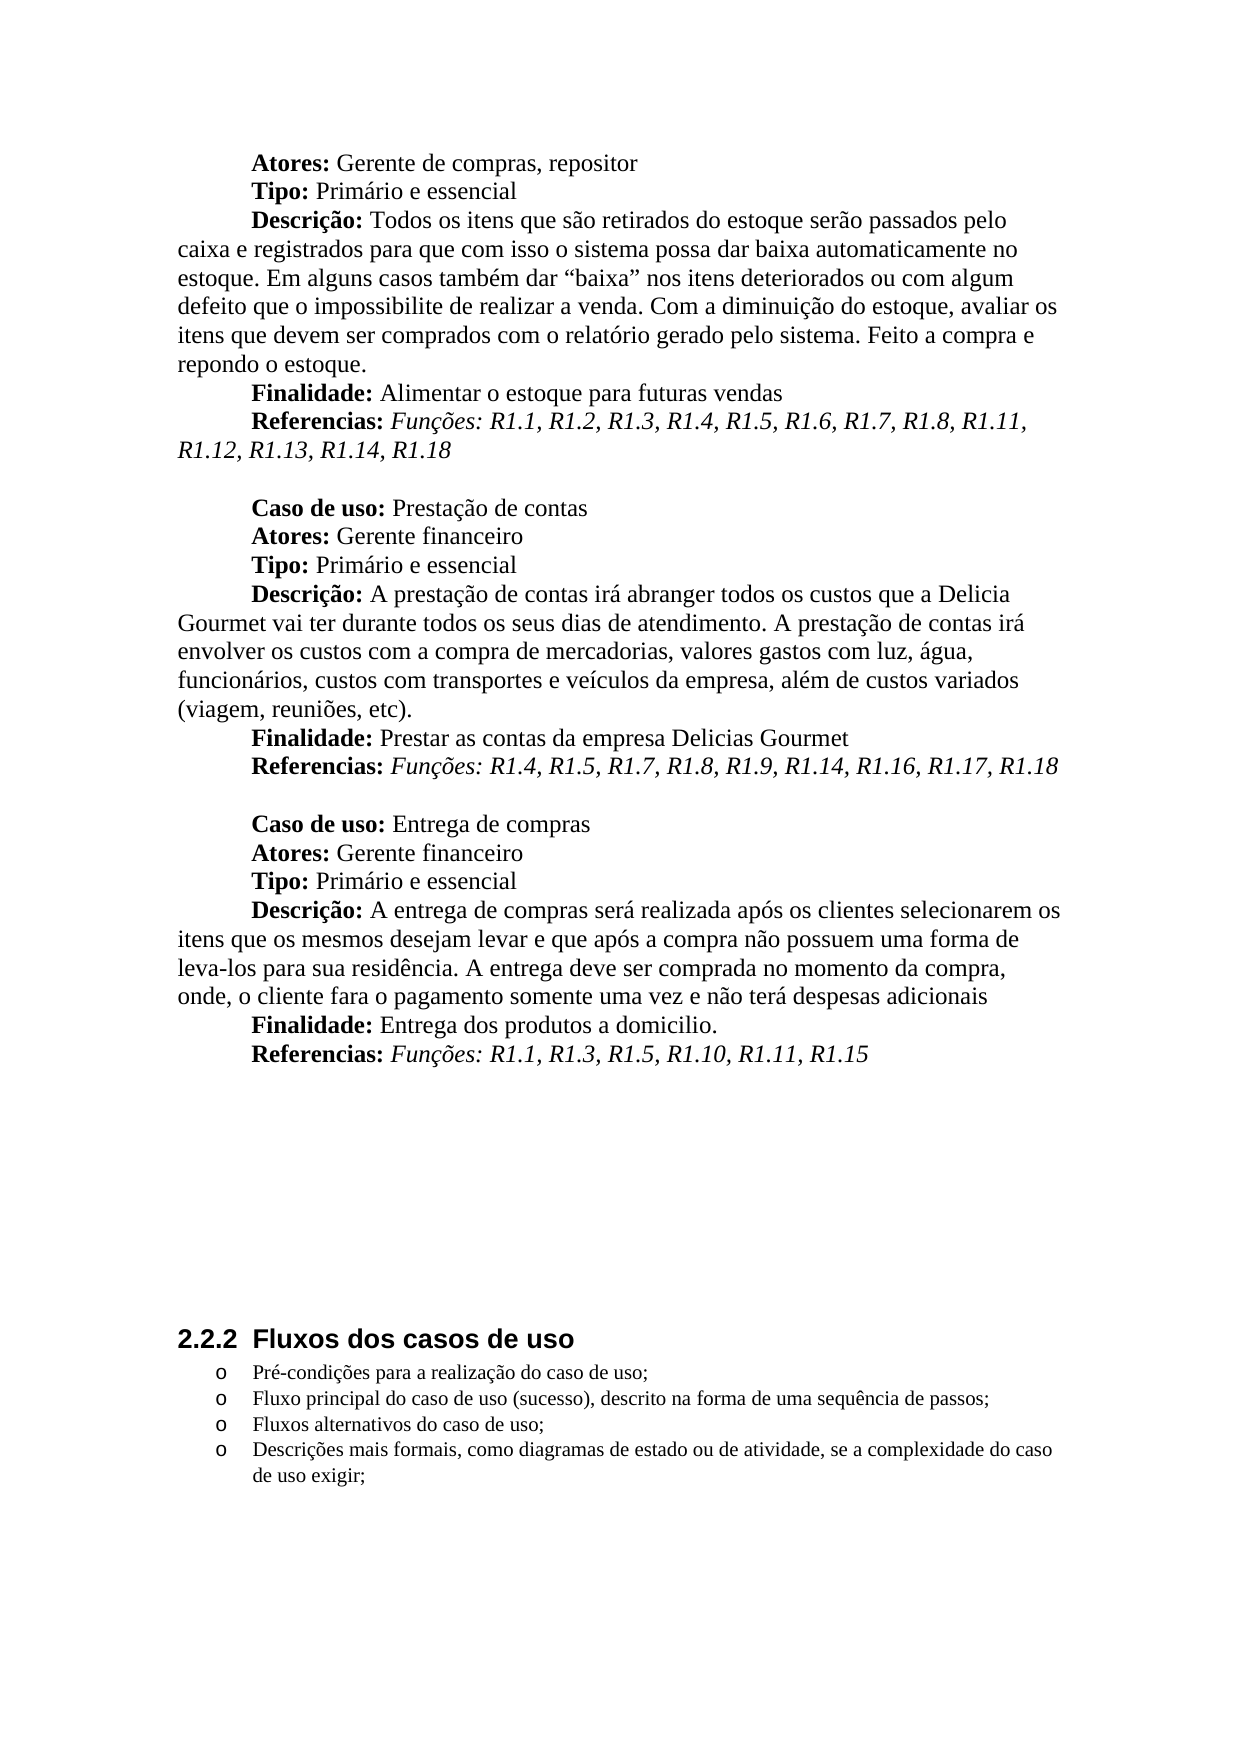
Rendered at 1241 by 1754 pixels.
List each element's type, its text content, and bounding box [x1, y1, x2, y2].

text Tipo: Primário e essencial [177, 550, 1063, 579]
text Referencias: Funções: R1.1, R1.2, R1.3, R1.4, R1.5, R1.6, R1.7, R1.8, R1.11, R1.12, R1.13, R1.14, R1.18 [177, 406, 1063, 464]
list Pré-condições para a realização do caso de uso; [215, 1360, 1063, 1386]
text Tipo: Primário e essencial [177, 866, 1063, 895]
text Caso de uso: Prestação de contas [177, 493, 1063, 521]
text Finalidade: Entrega dos produtos a domicilio. [177, 1010, 1063, 1039]
text Referencias: Funções: R1.1, R1.3, R1.5, R1.10, R1.11, R1.15 [177, 1039, 1063, 1068]
text Referencias: Funções: R1.4, R1.5, R1.7, R1.8, R1.9, R1.14, R1.16, R1.17, R1.18 [177, 751, 1063, 780]
text Finalidade: Alimentar o estoque para futuras vendas [177, 378, 1063, 406]
text Finalidade: Prestar as contas da empresa Delicias Gourmet [177, 723, 1063, 751]
list Descrições mais formais, como diagramas de estado ou de atividade, se a complexidade do caso de uso exigir; [215, 1437, 1063, 1487]
text Atores: Gerente financeiro [177, 521, 1063, 550]
text Tipo: Primário e essencial [177, 176, 1063, 205]
text Descrição: A prestação de contas irá abranger todos os custos que a Delicia Gourmet vai ter durante todos os seus dias de atendimento. A prestação de contas irá envolver os custos com a compra de mercadorias, valores gastos com luz, água, funcionários, custos com transportes e veículos da empresa, além de custos variados (viagem, reuniões, etc). [177, 579, 1063, 723]
text Atores: Gerente de compras, repositor [177, 148, 1063, 176]
list Fluxo principal do caso de uso (sucesso), descrito na forma de uma sequência de passos; [215, 1386, 1063, 1412]
text Descrição: A entrega de compras será realizada após os clientes selecionarem os itens que os mesmos desejam levar e que após a compra não possuem uma forma de leva-los para sua residência. A entrega deve ser comprada no momento da compra, onde, o cliente fara o pagamento somente uma vez e não terá despesas adicionais [177, 895, 1063, 1010]
subtitle Fluxos dos casos de uso [177, 1323, 1063, 1354]
text Descrição: Todos os itens que são retirados do estoque serão passados pelo caixa e registrados para que com isso o sistema possa dar baixa automaticamente no estoque. Em alguns casos também dar “baixa” nos itens deteriorados ou com algum defeito que o impossibilite de realizar a venda. Com a diminuição do estoque, avaliar os itens que devem ser comprados com o relatório gerado pelo sistema. Feito a compra e repondo o estoque. [177, 205, 1063, 378]
text Caso de uso: Entrega de compras [177, 809, 1063, 838]
text Atores: Gerente financeiro [177, 838, 1063, 866]
list Fluxos alternativos do caso de uso; [215, 1412, 1063, 1437]
